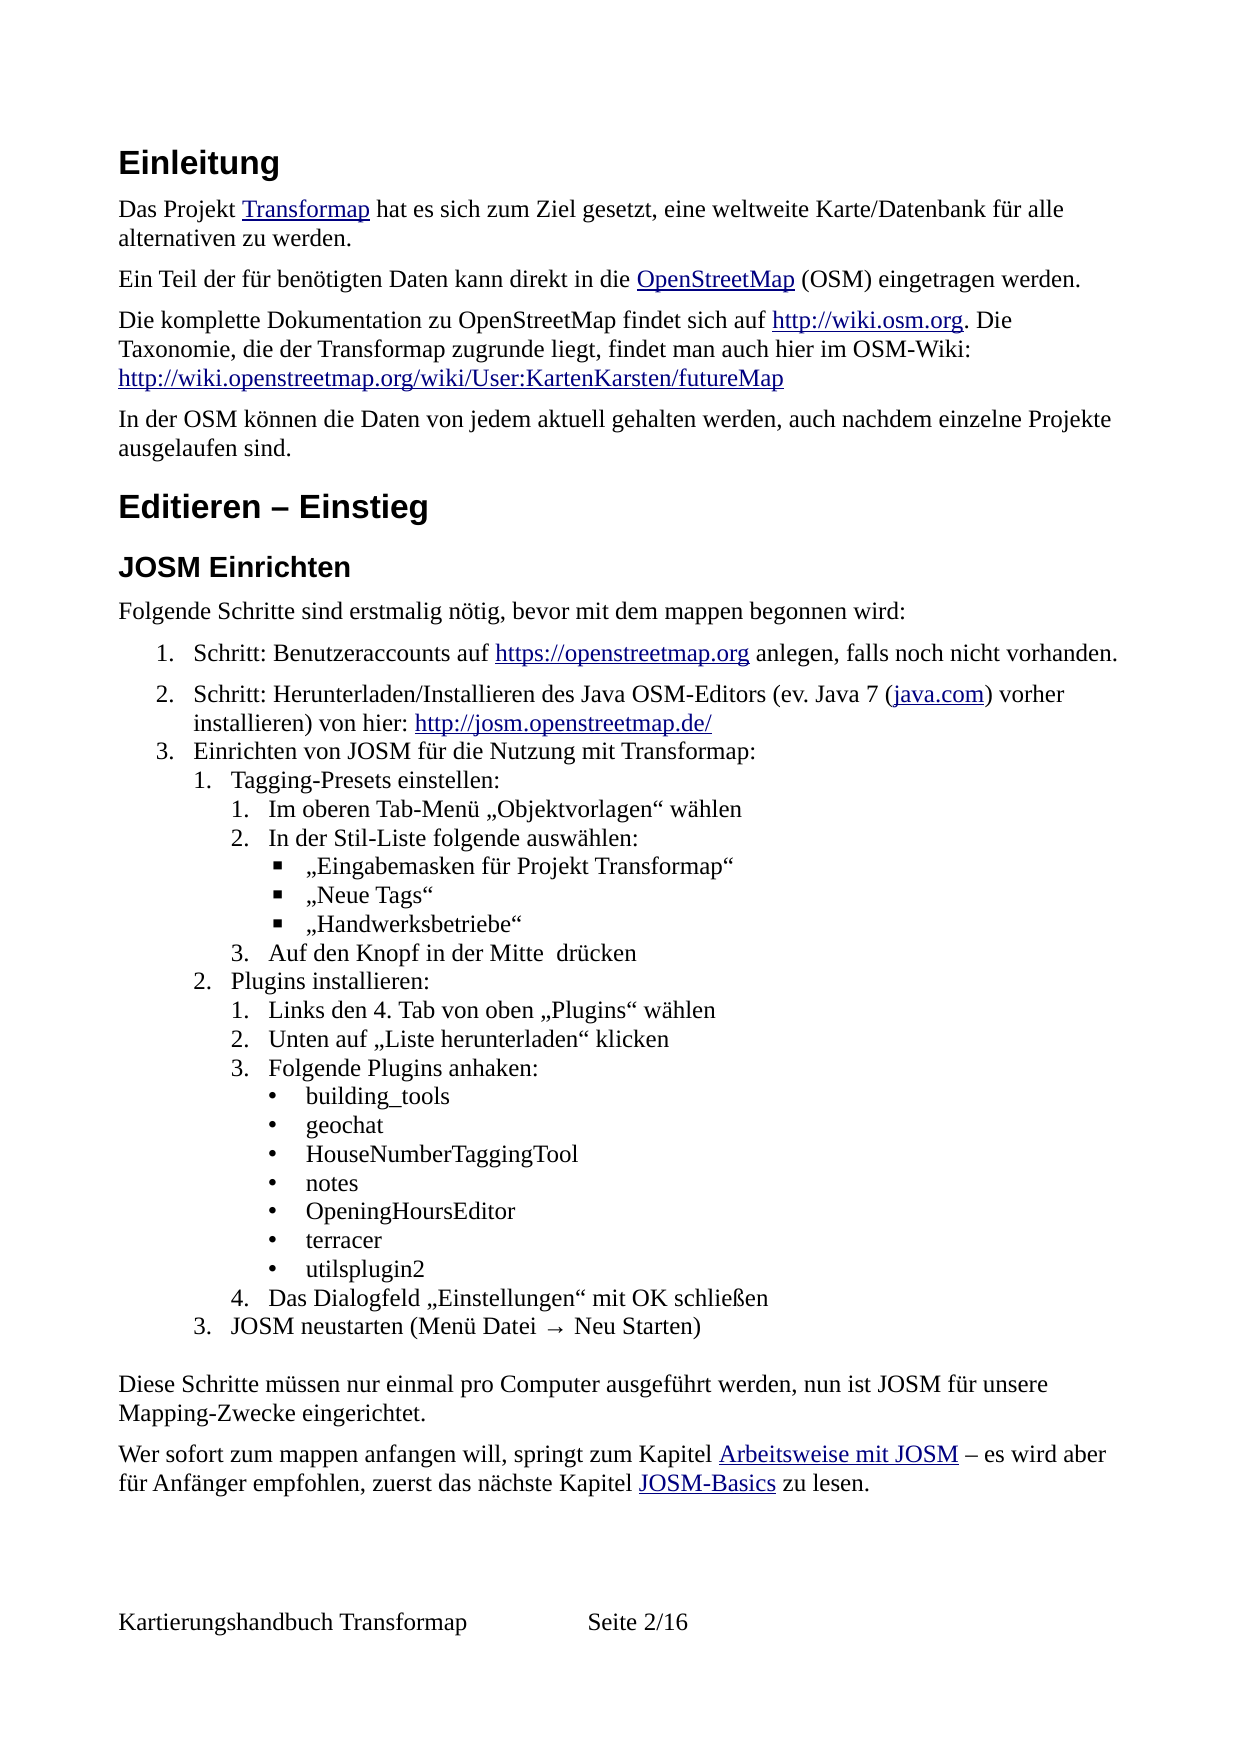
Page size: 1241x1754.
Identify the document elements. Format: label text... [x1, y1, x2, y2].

list Links den 4. Tab von oben „Plugins“ wählen [231, 995, 1122, 1024]
list notes [268, 1168, 1122, 1196]
text In der OSM können die Daten von jedem aktuell gehalten werden, auch nachdem einzelne Projekte ausgelaufen sind. [118, 404, 1122, 462]
list Tagging-Presets einstellen: [193, 765, 1122, 794]
list Auf den Knopf in der Mitte drücken [231, 938, 1122, 966]
list „Eingabemasken für Projekt Transformap“ [268, 851, 1122, 880]
text Ein Teil der für benötigten Daten kann direkt in die OpenStreetMap (OSM) eingetragen werden. [118, 264, 1122, 293]
list Unten auf „Liste herunterladen“ klicken [231, 1024, 1122, 1053]
list Im oberen Tab-Menü „Objektvorlagen“ wählen [231, 794, 1122, 823]
list In der Stil-Liste folgende auswählen: [231, 823, 1122, 851]
list building_tools [268, 1081, 1122, 1110]
list terracer [268, 1225, 1122, 1254]
text Diese Schritte müssen nur einmal pro Computer ausgeführt werden, nun ist JOSM für unsere Mapping-Zwecke eingerichtet. [118, 1369, 1122, 1426]
subtitle Einleitung [118, 143, 1122, 182]
list HouseNumberTaggingTool [268, 1139, 1122, 1168]
list utilsplugin2 [268, 1254, 1122, 1283]
list geochat [268, 1110, 1122, 1139]
list Das Dialogfeld „Einstellungen“ mit OK schließen [231, 1283, 1122, 1311]
list „Handwerksbetriebe“ [268, 909, 1122, 938]
list Folgende Plugins anhaken: [231, 1053, 1122, 1081]
list Plugins installieren: [193, 966, 1122, 995]
list JOSM neustarten (Menü Datei → Neu Starten) [193, 1311, 1122, 1340]
list Einrichten von JOSM für die Nutzung mit Transformap: [156, 736, 1122, 765]
list „Neue Tags“ [268, 880, 1122, 909]
text Wer sofort zum mappen anfangen will, springt zum Kapitel Arbeitsweise mit JOSM – es wird aber für Anfänger empfohlen, zuerst das nächste Kapitel JOSM-Basics zu lesen. [118, 1439, 1122, 1496]
list Schritt: Herunterladen/Installieren des Java OSM-Editors (ev. Java 7 (java.com) vorher installieren) von hier: http://josm.openstreetmap.de/ [156, 679, 1122, 736]
subtitle JOSM Einrichten [118, 550, 1122, 584]
subtitle Editieren – Einstieg [118, 487, 1122, 525]
text Das Projekt Transformap hat es sich zum Ziel gesetzt, eine weltweite Karte/Datenbank für alle alternativen zu werden. [118, 194, 1122, 252]
text Folgende Schritte sind erstmalig nötig, bevor mit dem mappen begonnen wird: [118, 596, 1122, 625]
list OpeningHoursEditor [268, 1196, 1122, 1225]
list Schritt: Benutzeraccounts auf https://openstreetmap.org anlegen, falls noch nicht vorhanden. [156, 638, 1122, 666]
text Die komplette Dokumentation zu OpenStreetMap findet sich auf http://wiki.osm.org. Die Taxonomie, die der Transformap zugrunde liegt, findet man auch hier im OSM-Wiki: http://wiki.openstreetmap.org/wiki/User:KartenKarsten/futureMap [118, 306, 1122, 392]
